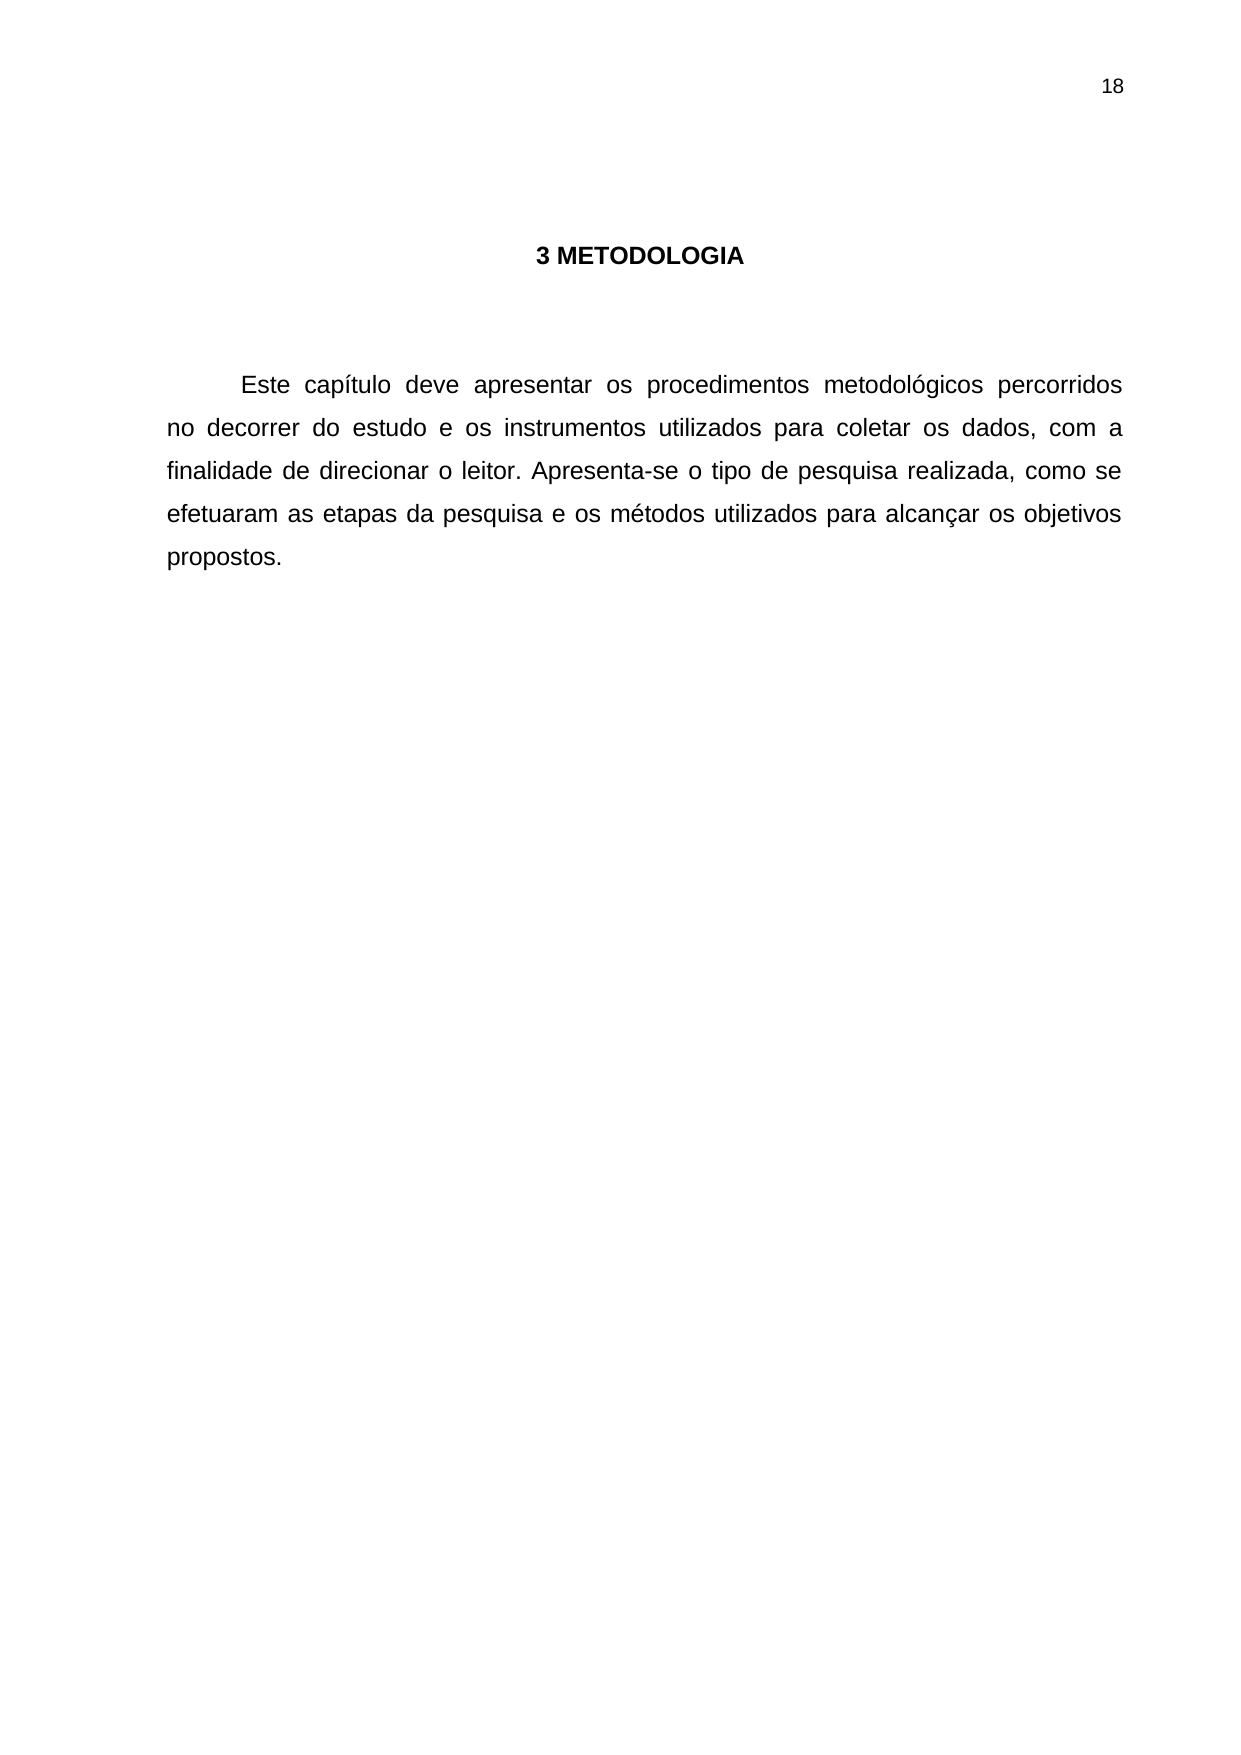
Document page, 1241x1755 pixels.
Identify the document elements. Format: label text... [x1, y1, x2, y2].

list METODOLOGIA [146, 241, 1134, 270]
text Este capítulo deve apresentar os procedimentos metodológicos percorridos no decorrer do estudo e os instrumentos utilizados para coletar os dados, com a finalidade de direcionar o leitor. Apresenta-se o tipo de pesquisa realizada, como se efetuaram as etapas da pesquisa e os métodos utilizados para alcançar os objetivos propostos. [167, 370, 1122, 571]
